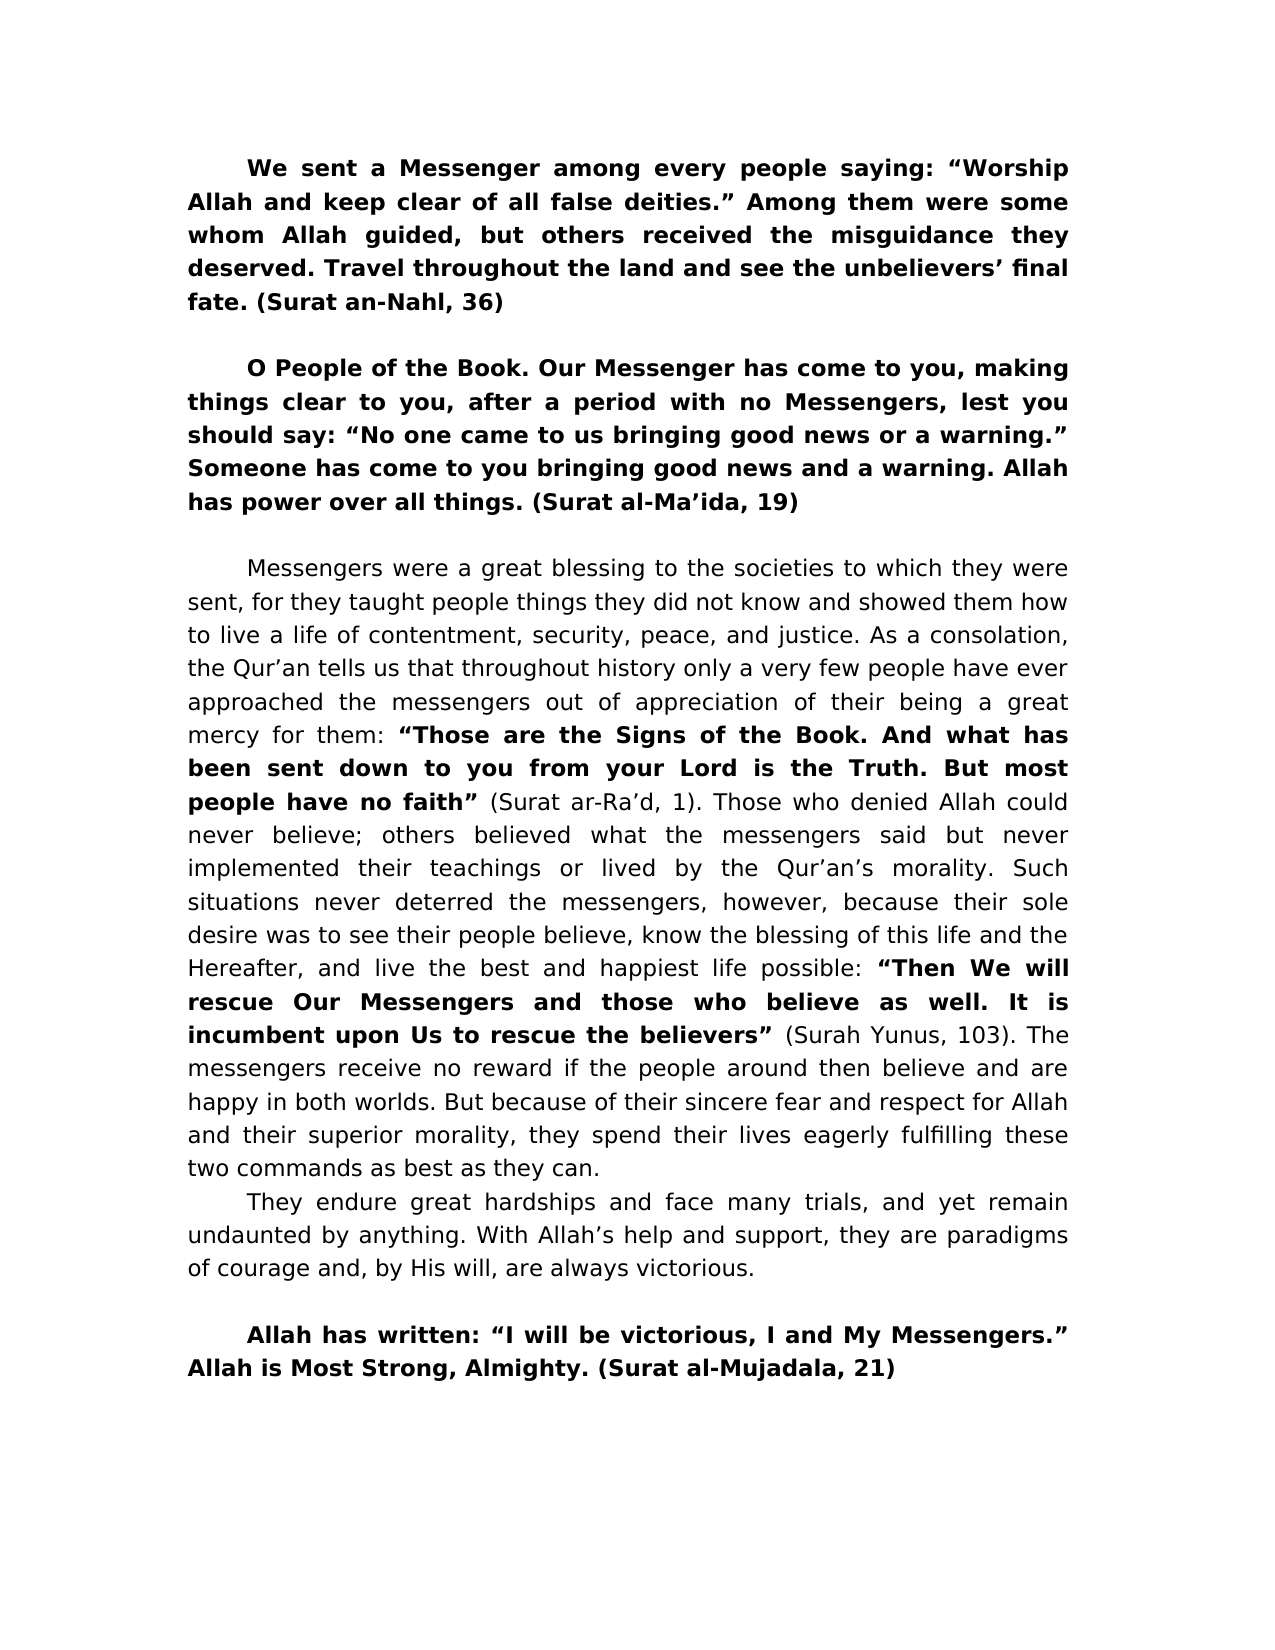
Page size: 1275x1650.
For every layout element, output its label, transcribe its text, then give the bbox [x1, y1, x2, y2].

text They endure great hardships and face many trials, and yet remain undaunted by anything. With Allah’s help and support, they are paradigms of courage and, by His will, are always victorious. [187, 1183, 1070, 1283]
text Allah has written: “I will be victorious, I and My Messengers.” Allah is Most Strong, Almighty. (Surat al-Mujadala, 21) [187, 1317, 1070, 1383]
text O People of the Book. Our Messenger has come to you, making things clear to you, after a period with no Messengers, lest you should say: “No one came to us bringing good news or a warning.” Someone has come to you bringing good news and a warning. Allah has power over all things. (Surat al-Ma’ida, 19) [187, 350, 1070, 517]
text Messengers were a great blessing to the societies to which they were sent, for they taught people things they did not know and showed them how to live a life of contentment, security, peace, and justice. As a consolation, the Qur’an tells us that throughout history only a very few people have ever approached the messengers out of appreciation of their being a great mercy for them: “Those are the Signs of the Book. And what has been sent down to you from your Lord is the Truth. But most people have no faith” (Surat ar-Ra’d, 1). Those who denied Allah could never believe; others believed what the messengers said but never implemented their teachings or lived by the Qur’an’s morality. Such situations never deterred the messengers, however, because their sole desire was to see their people believe, know the blessing of this life and the Hereafter, and live the best and happiest life possible: “Then We will rescue Our Messengers and those who believe as well. It is incumbent upon Us to rescue the believers” (Surah Yunus, 103). The messengers receive no reward if the people around then believe and are happy in both worlds. But because of their sincere fear and respect for Allah and their superior morality, they spend their lives eagerly fulfilling these two commands as best as they can. [187, 550, 1070, 1183]
text We sent a Messenger among every people saying: “Worship Allah and keep clear of all false deities.” Among them were some whom Allah guided, but others received the misguidance they deserved. Travel throughout the land and see the unbelievers’ final fate. (Surat an-Nahl, 36) [187, 150, 1070, 317]
